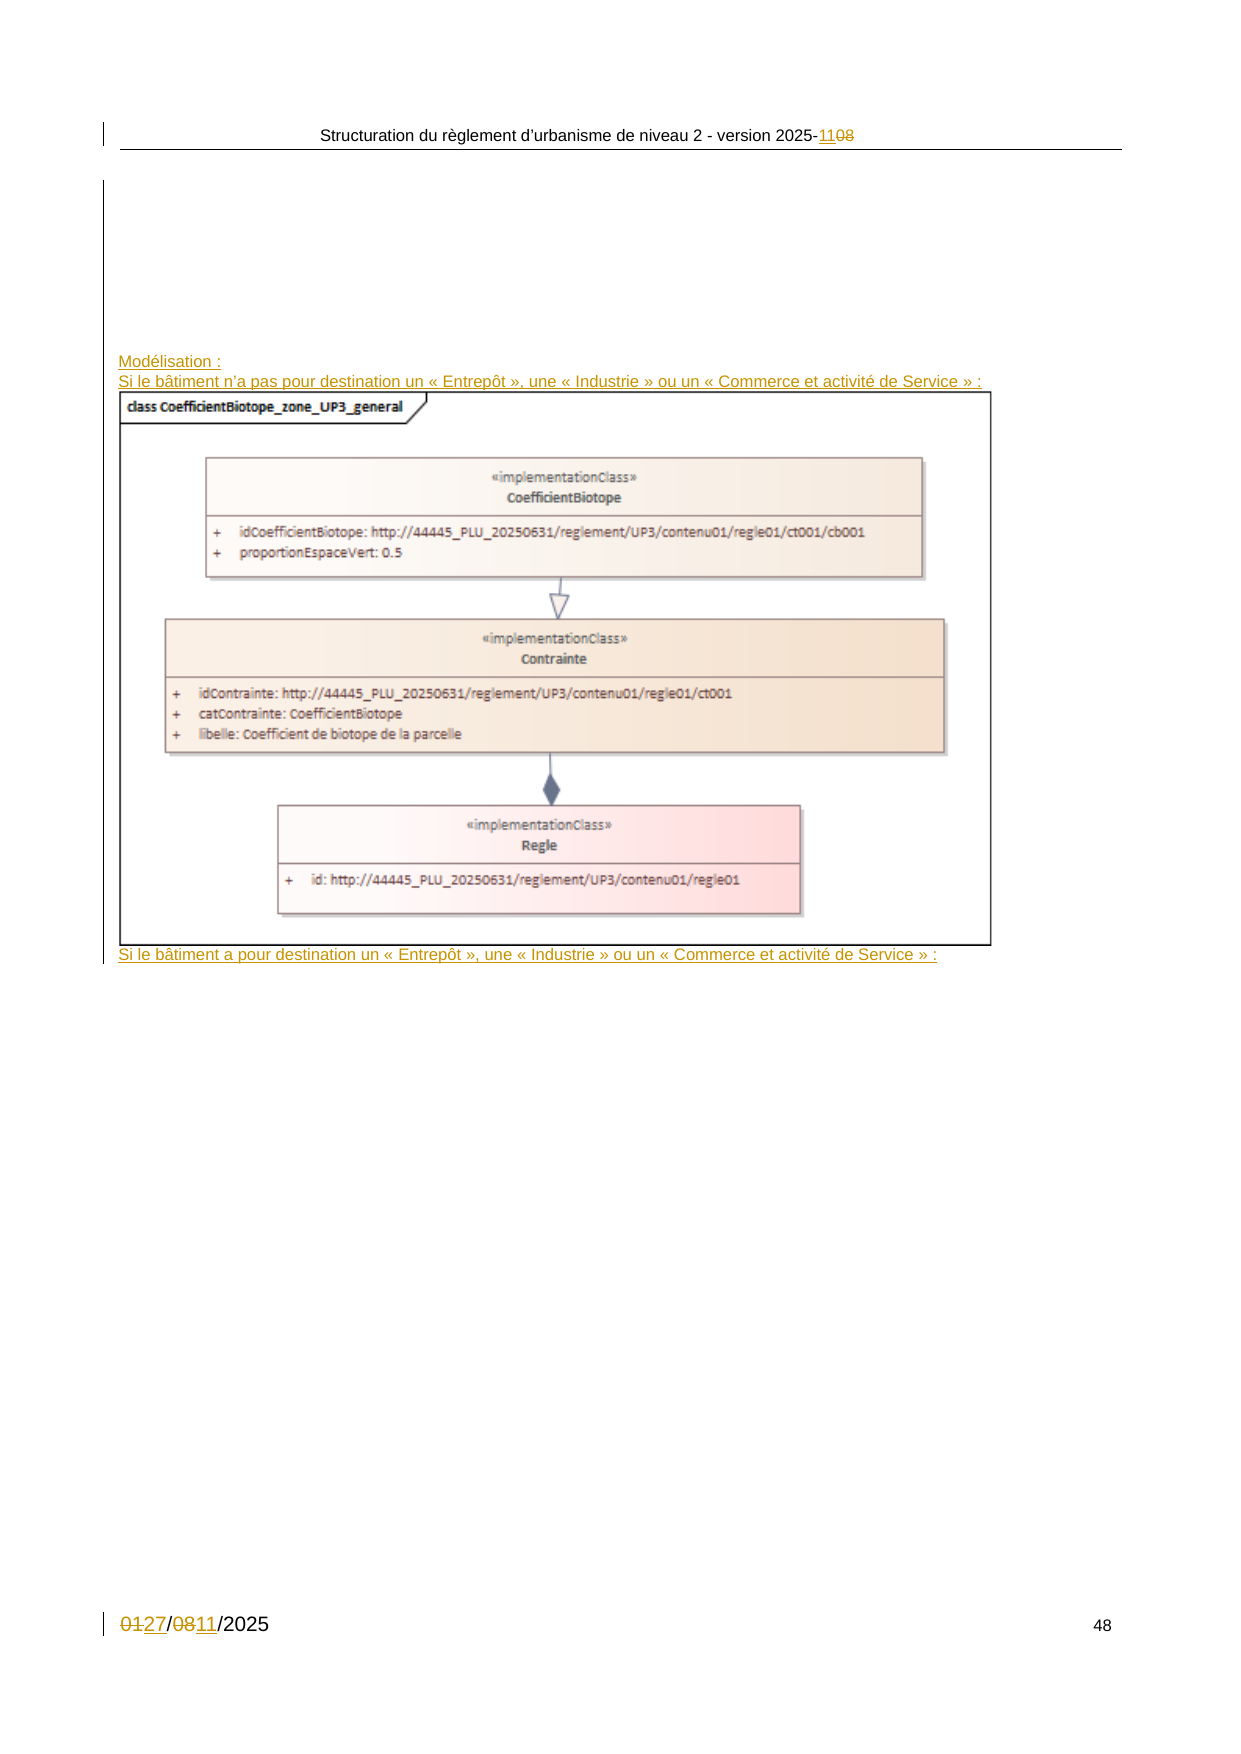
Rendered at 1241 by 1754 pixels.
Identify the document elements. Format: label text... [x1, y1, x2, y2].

picture [118, 390, 992, 946]
text Modélisation : [118, 352, 1122, 371]
text Si le bâtiment a pour destination un « Entrepôt », une « Industrie » ou un « Commerce et activité de Service » : [118, 945, 1122, 964]
text Si le bâtiment n’a pas pour destination un « Entrepôt », une « Industrie » ou un « Commerce et activité de Service » : [118, 371, 1122, 391]
